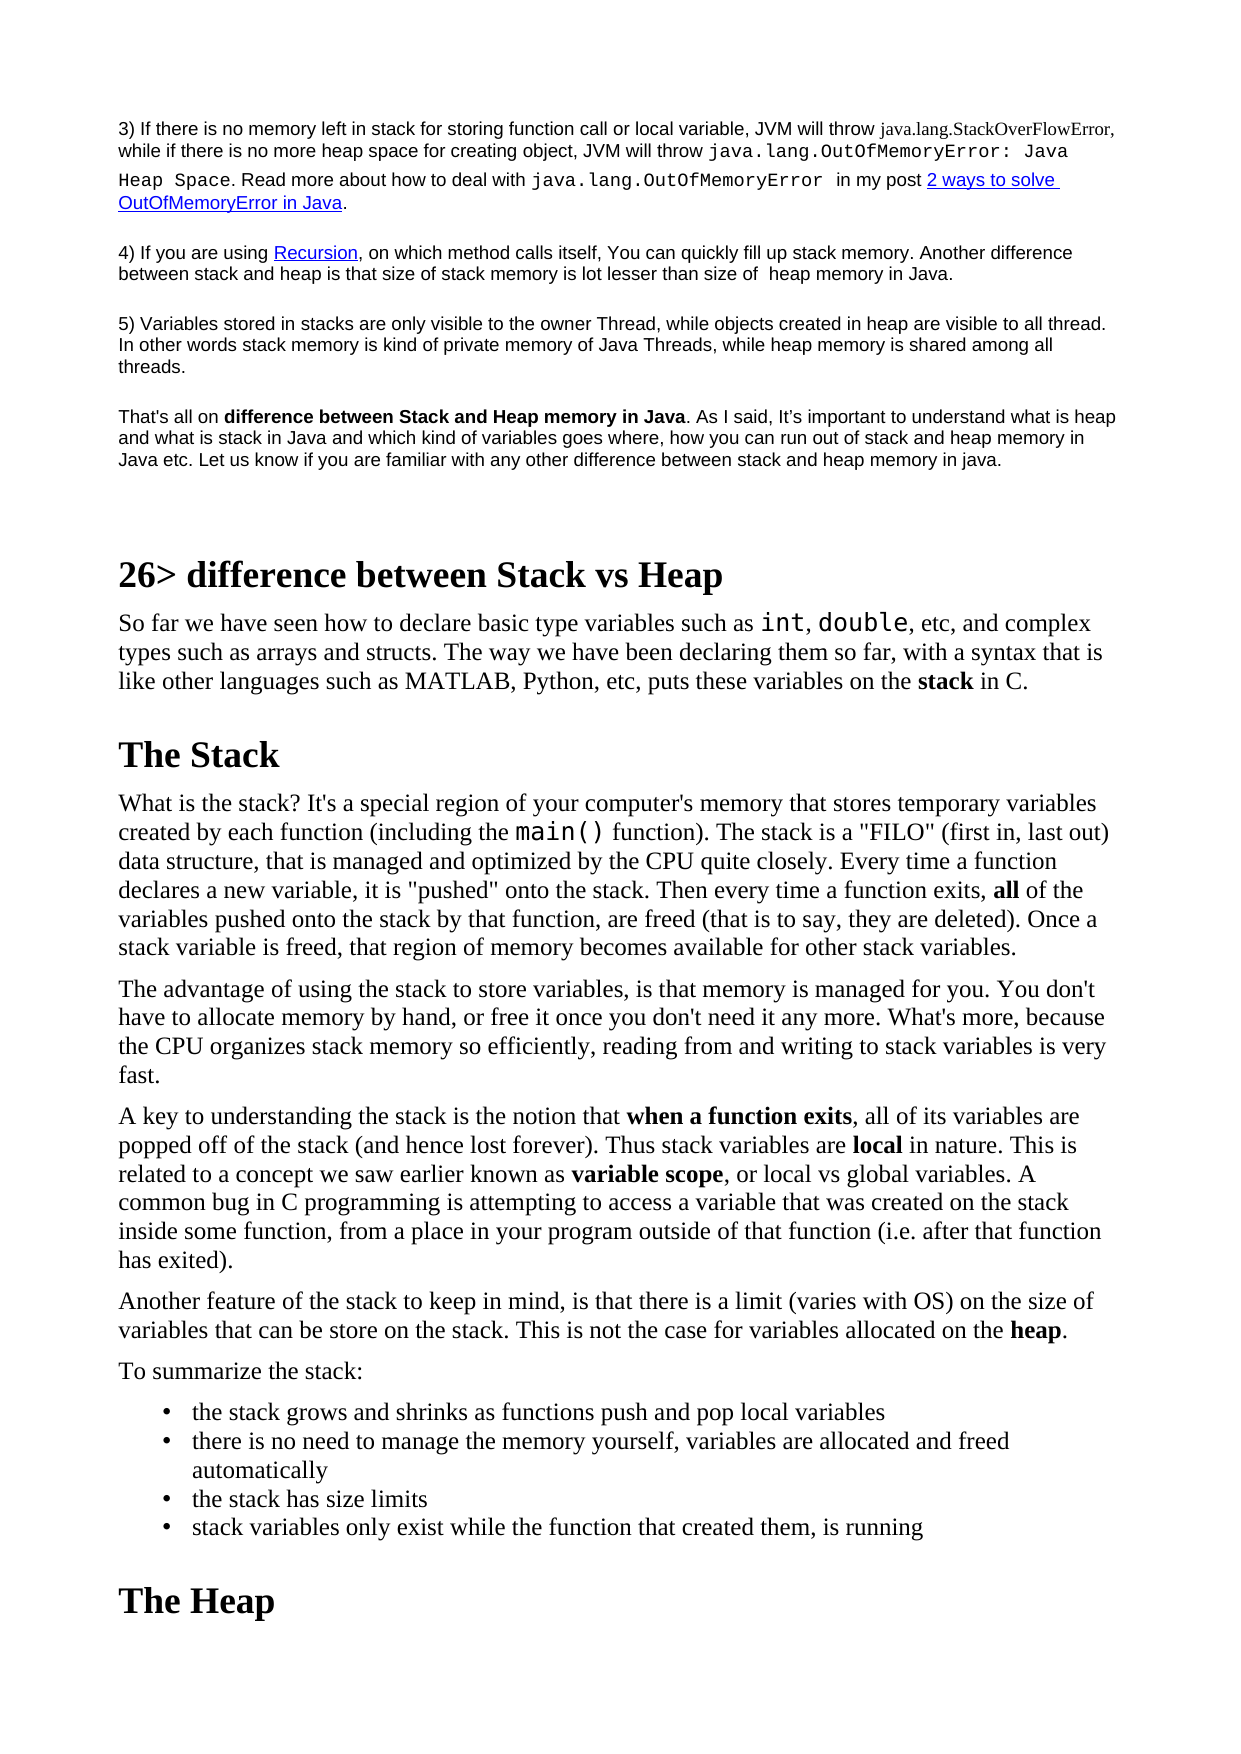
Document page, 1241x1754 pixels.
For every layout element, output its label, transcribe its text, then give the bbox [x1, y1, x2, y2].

text So far we have seen how to declare basic type variables such as int, double, etc, and complex types such as arrays and structs. The way we have been declaring them so far, with a syntax that is like other languages such as MATLAB, Python, etc, puts these variables on the stack in C. [118, 608, 1122, 695]
text To summarize the stack: [118, 1356, 1122, 1385]
text The advantage of using the stack to store variables, is that memory is managed for you. You don't have to allocate memory by hand, or free it once you don't need it any more. What's more, because the CPU organizes stack memory so efficiently, reading from and writing to stack variables is very fast. [118, 974, 1122, 1089]
list the stack grows and shrinks as functions push and pop local variables [162, 1397, 1122, 1426]
text What is the stack? It's a special region of your computer's memory that stores temporary variables created by each function (including the main() function). The stack is a "FILO" (first in, last out) data structure, that is managed and optimized by the CPU quite closely. Every time a function declares a new variable, it is "pushed" onto the stack. Then every time a function exits, all of the variables pushed onto the stack by that function, are freed (that is to say, they are deleted). Once a stack variable is freed, that region of memory becomes available for other stack variables. [118, 788, 1122, 961]
text The Heap [118, 1579, 1122, 1622]
text 5) Variables stored in stacks are only visible to the owner Thread, while objects created in heap are visible to all thread. In other words stack memory is kind of private memory of Java Threads, while heap memory is shared among all threads. [118, 313, 1122, 377]
text 26> difference between Stack vs Heap [118, 553, 1122, 596]
list the stack has size limits [162, 1484, 1122, 1512]
list stack variables only exist while the function that created them, is running [162, 1512, 1122, 1541]
text 3) If there is no memory left in stack for storing function call or local variable, JVM will throw java.lang.StackOverFlowError, while if there is no more heap space for creating object, JVM will throw java.lang.OutOfMemoryError: Java Heap Space. Read more about how to deal with java.lang.OutOfMemoryError in my post 2 ways to solve OutOfMemoryError in Java. [118, 118, 1122, 213]
text A key to understanding the stack is the notion that when a function exits, all of its variables are popped off of the stack (and hence lost forever). Thus stack variables are local in nature. This is related to a concept we saw earlier known as variable scope, or local vs global variables. A common bug in C programming is attempting to access a variable that was created on the stack inside some function, from a place in your program outside of that function (i.e. after that function has exited). [118, 1101, 1122, 1274]
text 4) If you are using Recursion, on which method calls itself, You can quickly fill up stack memory. Another difference between stack and heap is that size of stack memory is lot lesser than size of heap memory in Java. [118, 242, 1122, 285]
text Another feature of the stack to keep in mind, is that there is a limit (varies with OS) on the size of variables that can be store on the stack. This is not the case for variables allocated on the heap. [118, 1286, 1122, 1344]
list there is no need to manage the memory yourself, variables are allocated and freed automatically [162, 1426, 1122, 1484]
text That's all on difference between Stack and Heap memory in Java. As I said, It’s important to understand what is heap and what is stack in Java and which kind of variables goes where, how you can run out of stack and heap memory in Java etc. Let us know if you are familiar with any other difference between stack and heap memory in java. [118, 405, 1122, 470]
text The Stack [118, 732, 1122, 776]
